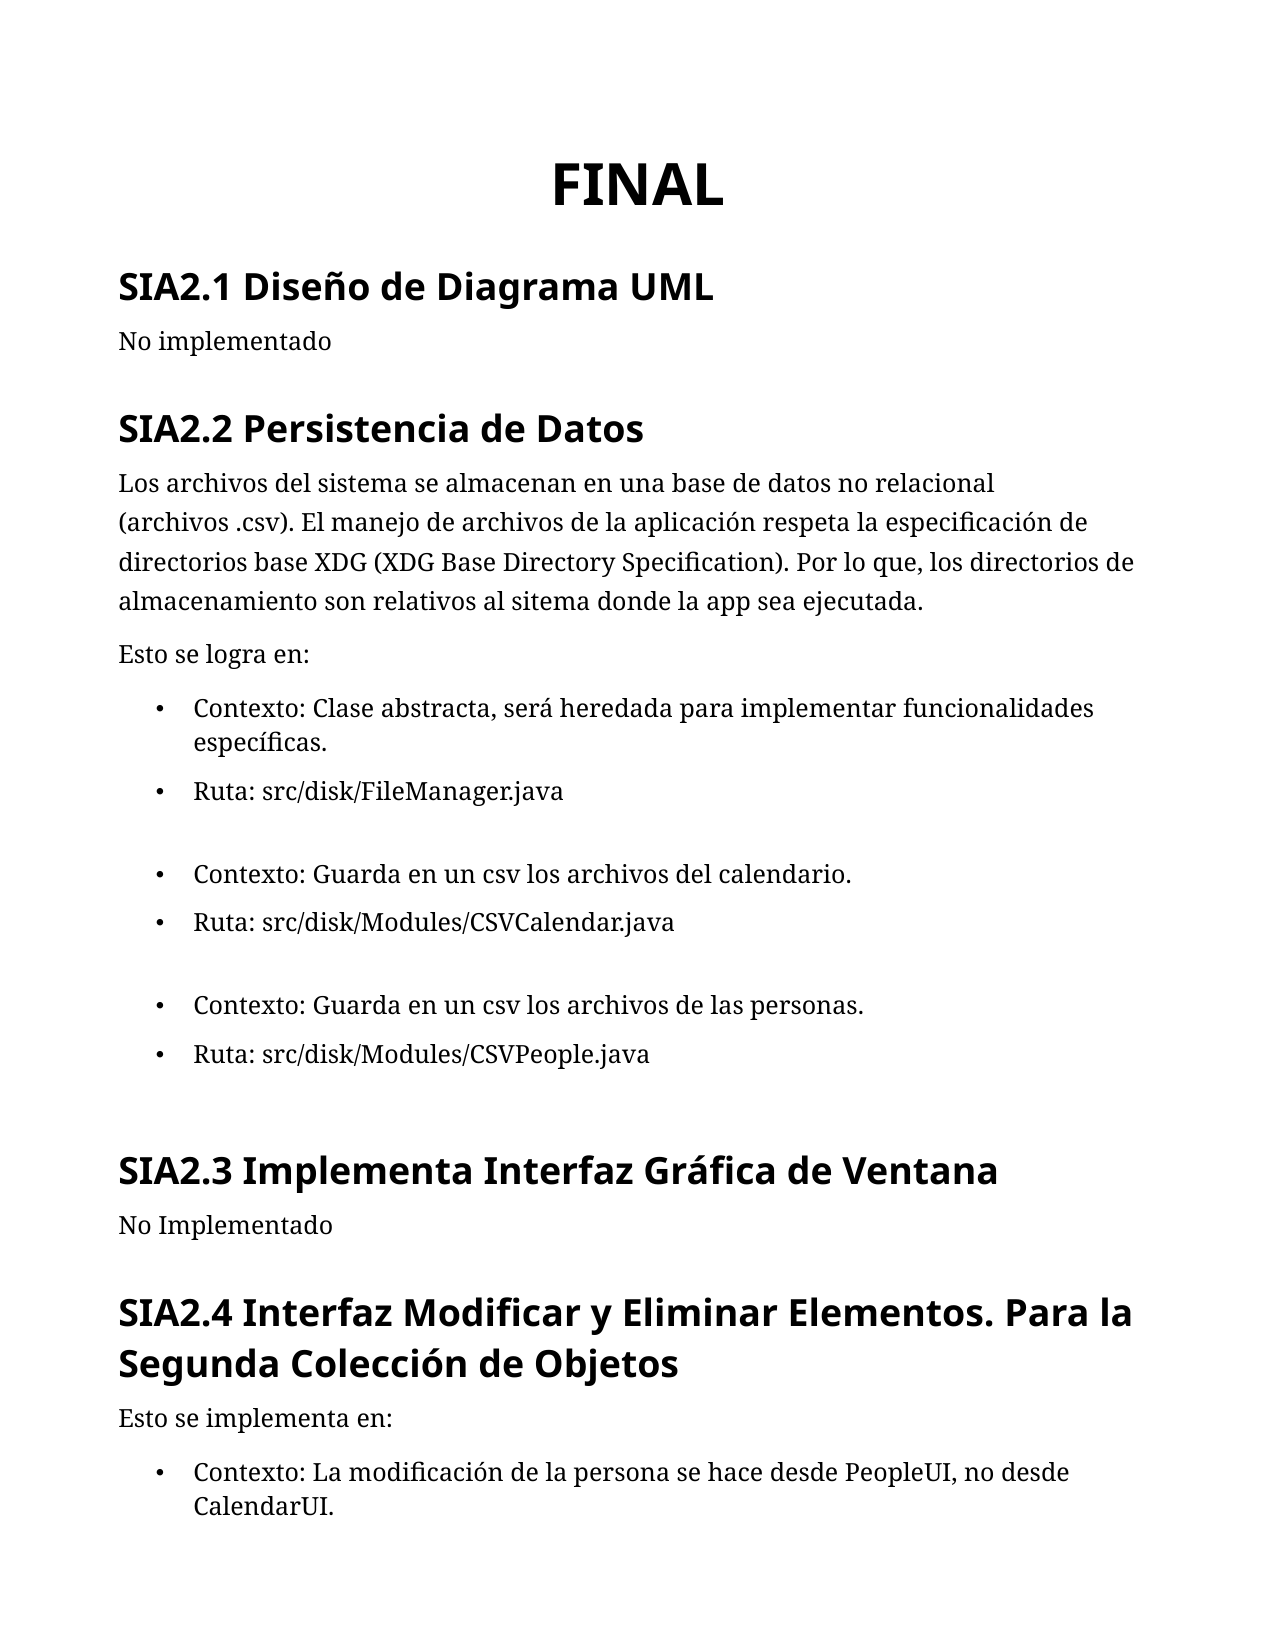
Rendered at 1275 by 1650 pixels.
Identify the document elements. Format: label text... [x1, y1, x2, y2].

text No Implementado [118, 1208, 1157, 1242]
text Esto se implementa en: [118, 1401, 1157, 1435]
list Ruta: src/disk/FileManager.java [156, 774, 1157, 808]
text Esto se logra en: [118, 637, 1157, 671]
list Ruta: src/disk/Modules/CSVPeople.java [156, 1036, 1157, 1070]
subtitle SIA2.4 Interfaz Modificar y Eliminar Elementos. Para la Segunda Colección de Objetos [118, 1286, 1157, 1388]
text No implementado [118, 324, 1157, 358]
subtitle SIA2.1 Diseño de Diagrama UML [118, 260, 1157, 311]
list Contexto: La modificación de la persona se hace desde PeopleUI, no desde CalendarUI. [156, 1455, 1157, 1523]
subtitle SIA2.3 Implementa Interfaz Gráfica de Ventana [118, 1144, 1157, 1195]
text Los archivos del sistema se almacenan en una base de datos no relacional (archivos .csv). El manejo de archivos de la aplicación respeta la especificación de directorios base XDG (XDG Base Directory Specification). Por lo que, los directorios de almacenamiento son relativos al sitema donde la app sea ejecutada. [118, 466, 1157, 617]
subtitle SIA2.2 Persistencia de Datos [118, 402, 1157, 453]
list Contexto: Clase abstracta, será heredada para implementar funcionalidades específicas. [156, 691, 1157, 759]
list Contexto: Guarda en un csv los archivos del calendario. [156, 856, 1157, 890]
list Ruta: src/disk/Modules/CSVCalendar.java [156, 905, 1157, 939]
title FINAL [118, 143, 1157, 223]
list Contexto: Guarda en un csv los archivos de las personas. [156, 988, 1157, 1022]
